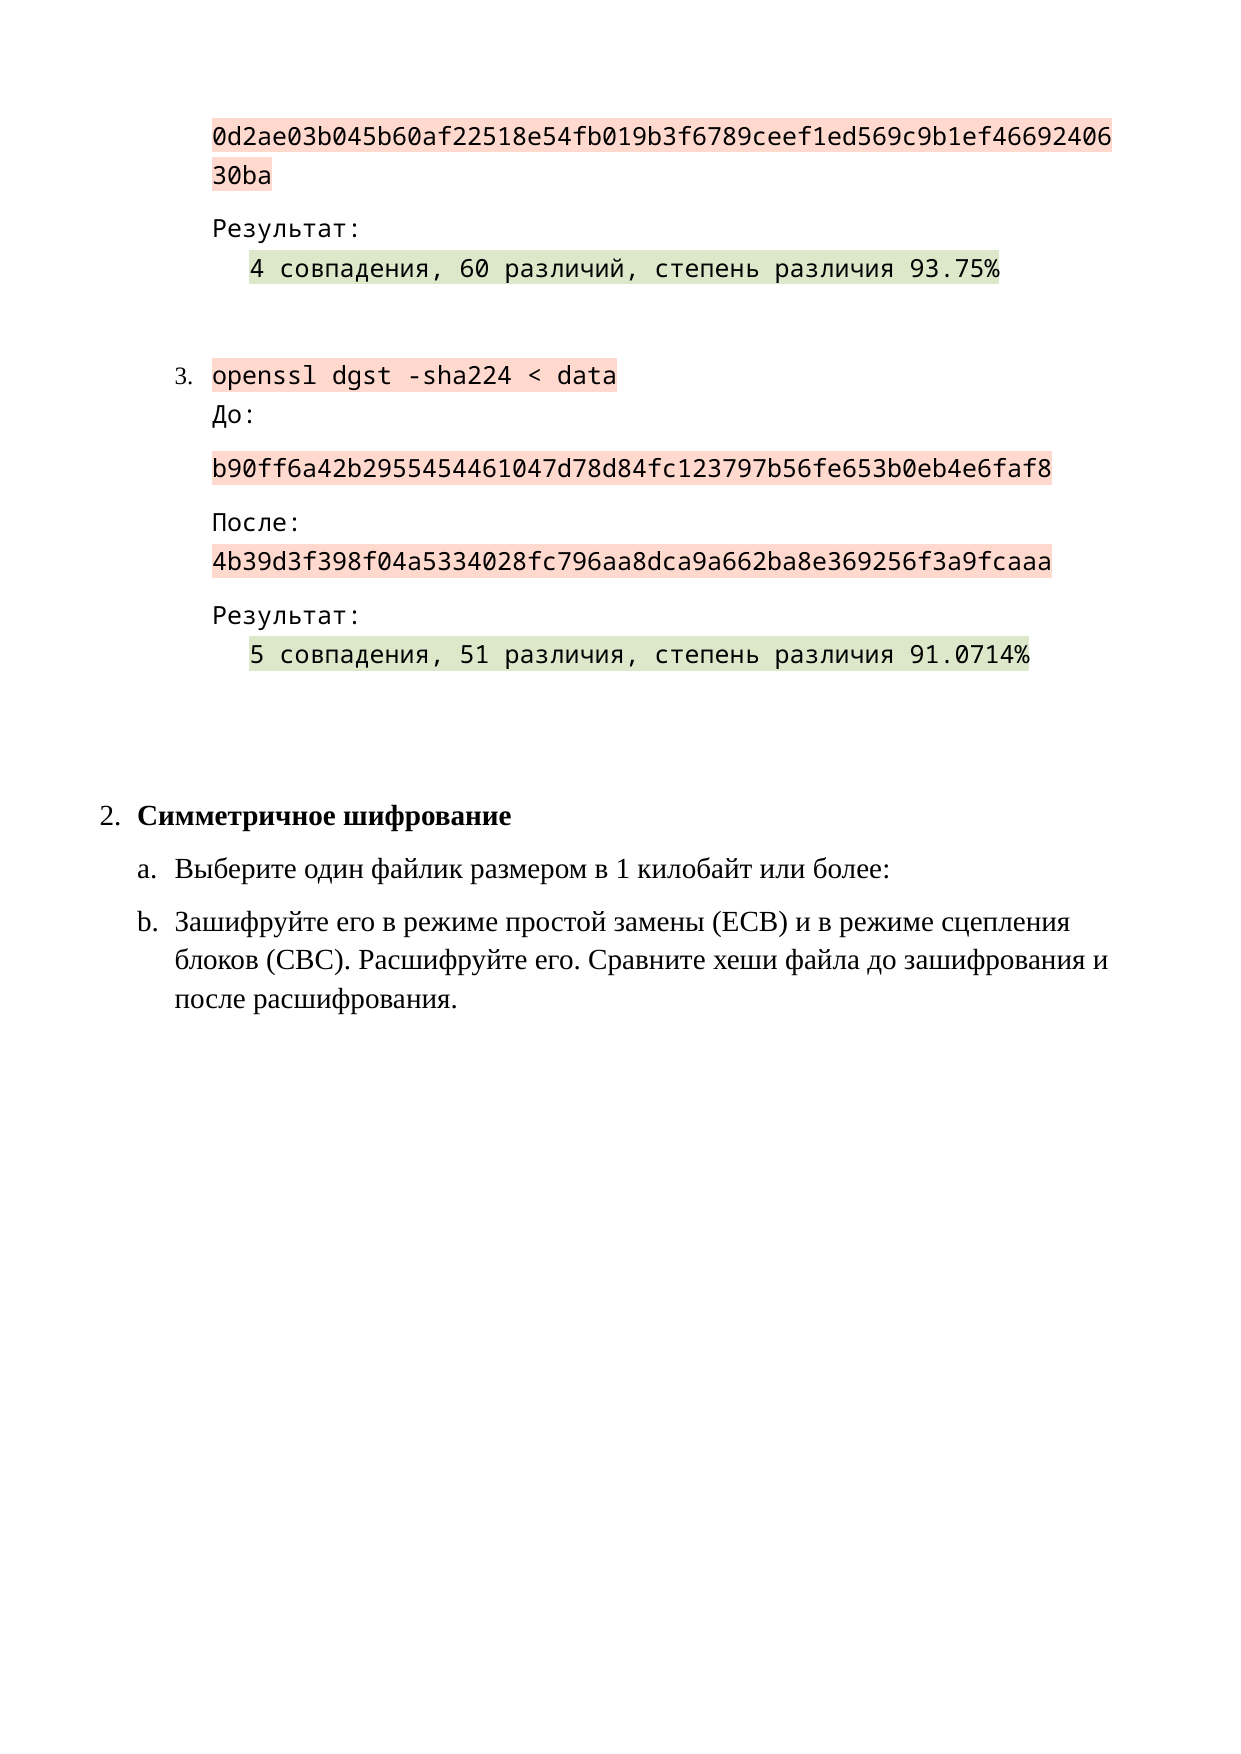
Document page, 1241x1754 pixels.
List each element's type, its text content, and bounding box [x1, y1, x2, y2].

list Симметричное шифрование [99, 798, 1122, 831]
list После: [174, 504, 1122, 538]
list b90ff6a42b2955454461047d78d84fc123797b56fe653b0eb4e6faf8 [174, 451, 1122, 485]
list 5 совпадения, 51 различия, степень различия 91.0714% [212, 636, 1122, 671]
list openssl dgst -sha224 < data До: [174, 358, 1122, 431]
list 4 совпадения, 60 различий, степень различия 93.75% [212, 250, 1122, 284]
list Выберите один файлик размером в 1 килобайт или более: [137, 851, 1122, 884]
list Результат: [174, 597, 1122, 631]
list Зашифруйте его в режиме простой замены (ECB) и в режиме сцепления блоков (CBC). Расшифруйте его. Сравните хеши файла до зашифрования и после расшифрования. [137, 904, 1122, 1014]
list 0d2ae03b045b60af22518e54fb019b3f6789ceef1ed569c9b1ef4669240630ba [174, 118, 1122, 191]
list 4b39d3f398f04a5334028fc796aa8dca9a662ba8e369256f3a9fcaaa [174, 543, 1122, 578]
list Результат: [174, 211, 1122, 245]
